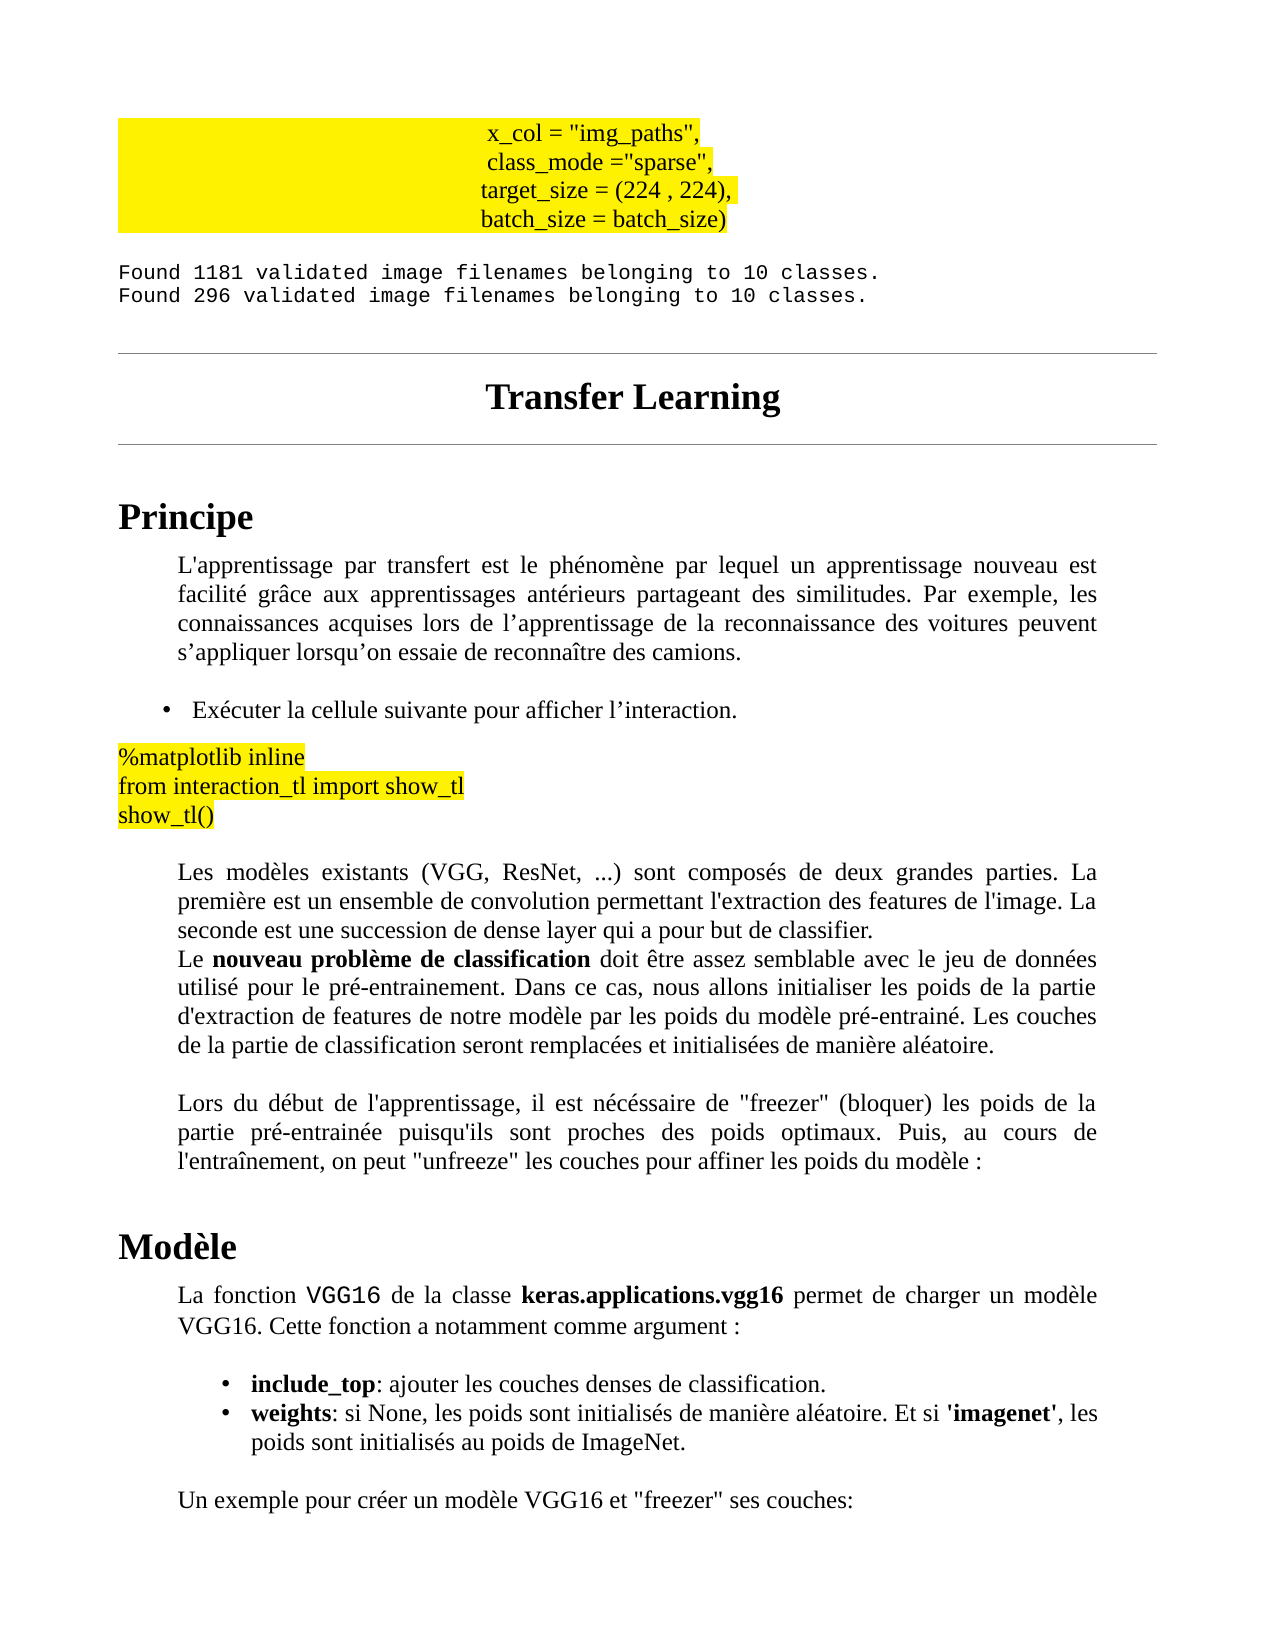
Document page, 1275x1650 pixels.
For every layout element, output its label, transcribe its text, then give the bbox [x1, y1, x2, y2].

text Found 1181 validated image filenames belonging to 10 classes. [118, 262, 1157, 286]
text L'apprentissage par transfert est le phénomène par lequel un apprentissage nouveau est facilité grâce aux apprentissages antérieurs partageant des similitudes. Par exemple, les connaissances acquises lors de l’apprentissage de la reconnaissance des voitures peuvent s’appliquer lorsqu’on essaie de reconnaître des camions. [177, 550, 1098, 665]
text target_size = (224 , 224), [118, 176, 1157, 204]
text Lors du début de l'apprentissage, il est nécéssaire de "freezer" (bloquer) les poids de la partie pré-entrainée puisqu'ils sont proches des poids optimaux. Puis, au cours de l'entraînement, on peut "unfreeze" les couches pour affiner les poids du modèle : [177, 1088, 1098, 1174]
text class_mode ="sparse", [118, 147, 1157, 176]
text La fonction VGG16 de la classe keras.applications.vgg16 permet de charger un modèle VGG16. Cette fonction a notamment comme argument : [177, 1280, 1098, 1340]
text from interaction_tl import show_tl [118, 771, 1157, 800]
text %matplotlib inline [118, 742, 1157, 771]
text batch_size = batch_size) [118, 204, 1157, 233]
text x_col = "img_paths", [118, 118, 1157, 147]
text Les modèles existants (VGG, ResNet, ...) sont composés de deux grandes parties. La première est un ensemble de convolution permettant l'extraction des features de l'image. La seconde est une succession de dense layer qui a pour but de classifier. [177, 857, 1098, 944]
text Le nouveau problème de classification doit être assez semblable avec le jeu de données utilisé pour le pré-entrainement. Dans ce cas, nous allons initialiser les poids de la partie d'extraction de features de notre modèle par les poids du modèle pré-entrainé. Les couches de la partie de classification seront remplacées et initialisées de manière aléatoire. [177, 944, 1098, 1059]
list include_top: ajouter les couches denses de classification. [221, 1369, 1098, 1398]
text Found 296 validated image filenames belonging to 10 classes. [118, 286, 1157, 309]
text show_tl() [118, 800, 1157, 829]
text Un exemple pour créer un modèle VGG16 et "freezer" ses couches: [177, 1485, 1098, 1514]
list weights: si None, les poids sont initialisés de manière aléatoire. Et si 'imagenet', les poids sont initialisés au poids de ImageNet. [221, 1398, 1098, 1456]
subtitle Transfer Learning [118, 374, 1157, 417]
list Exécuter la cellule suivante pour afficher l’interaction. [162, 695, 1157, 724]
subtitle Modèle [118, 1225, 1157, 1268]
subtitle Principe [118, 495, 1157, 538]
